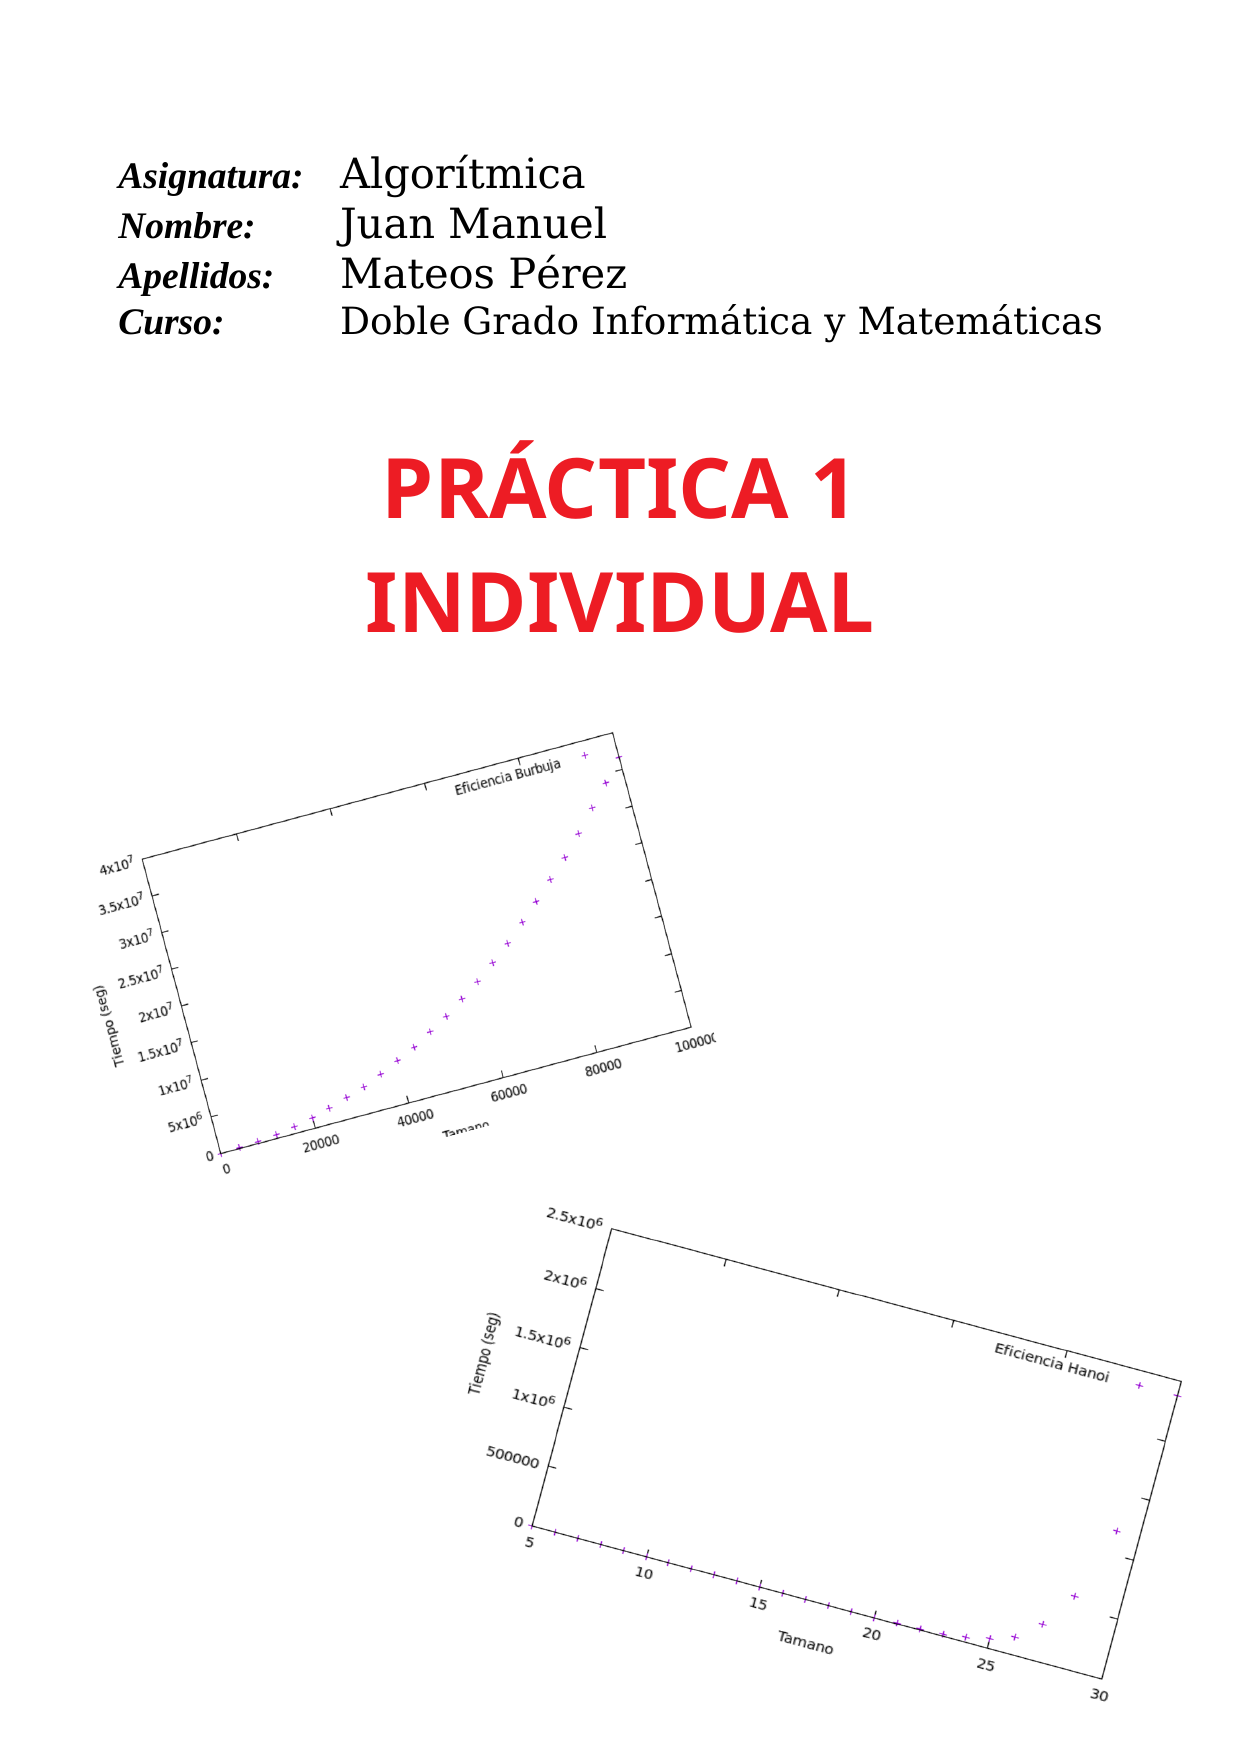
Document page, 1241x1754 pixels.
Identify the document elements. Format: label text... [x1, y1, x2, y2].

text PRÁCTICA 1 INDIVIDUAL [118, 429, 1122, 657]
picture [60, 717, 722, 1216]
text Curso: Doble Grado Informática y Matemáticas [118, 297, 1122, 342]
text Nombre: Juan Manuel [118, 197, 1122, 247]
text Asignatura: Algorítmica [118, 147, 1122, 197]
picture [418, 1186, 1210, 1735]
text Apellidos: Mateos Pérez [118, 247, 1122, 297]
